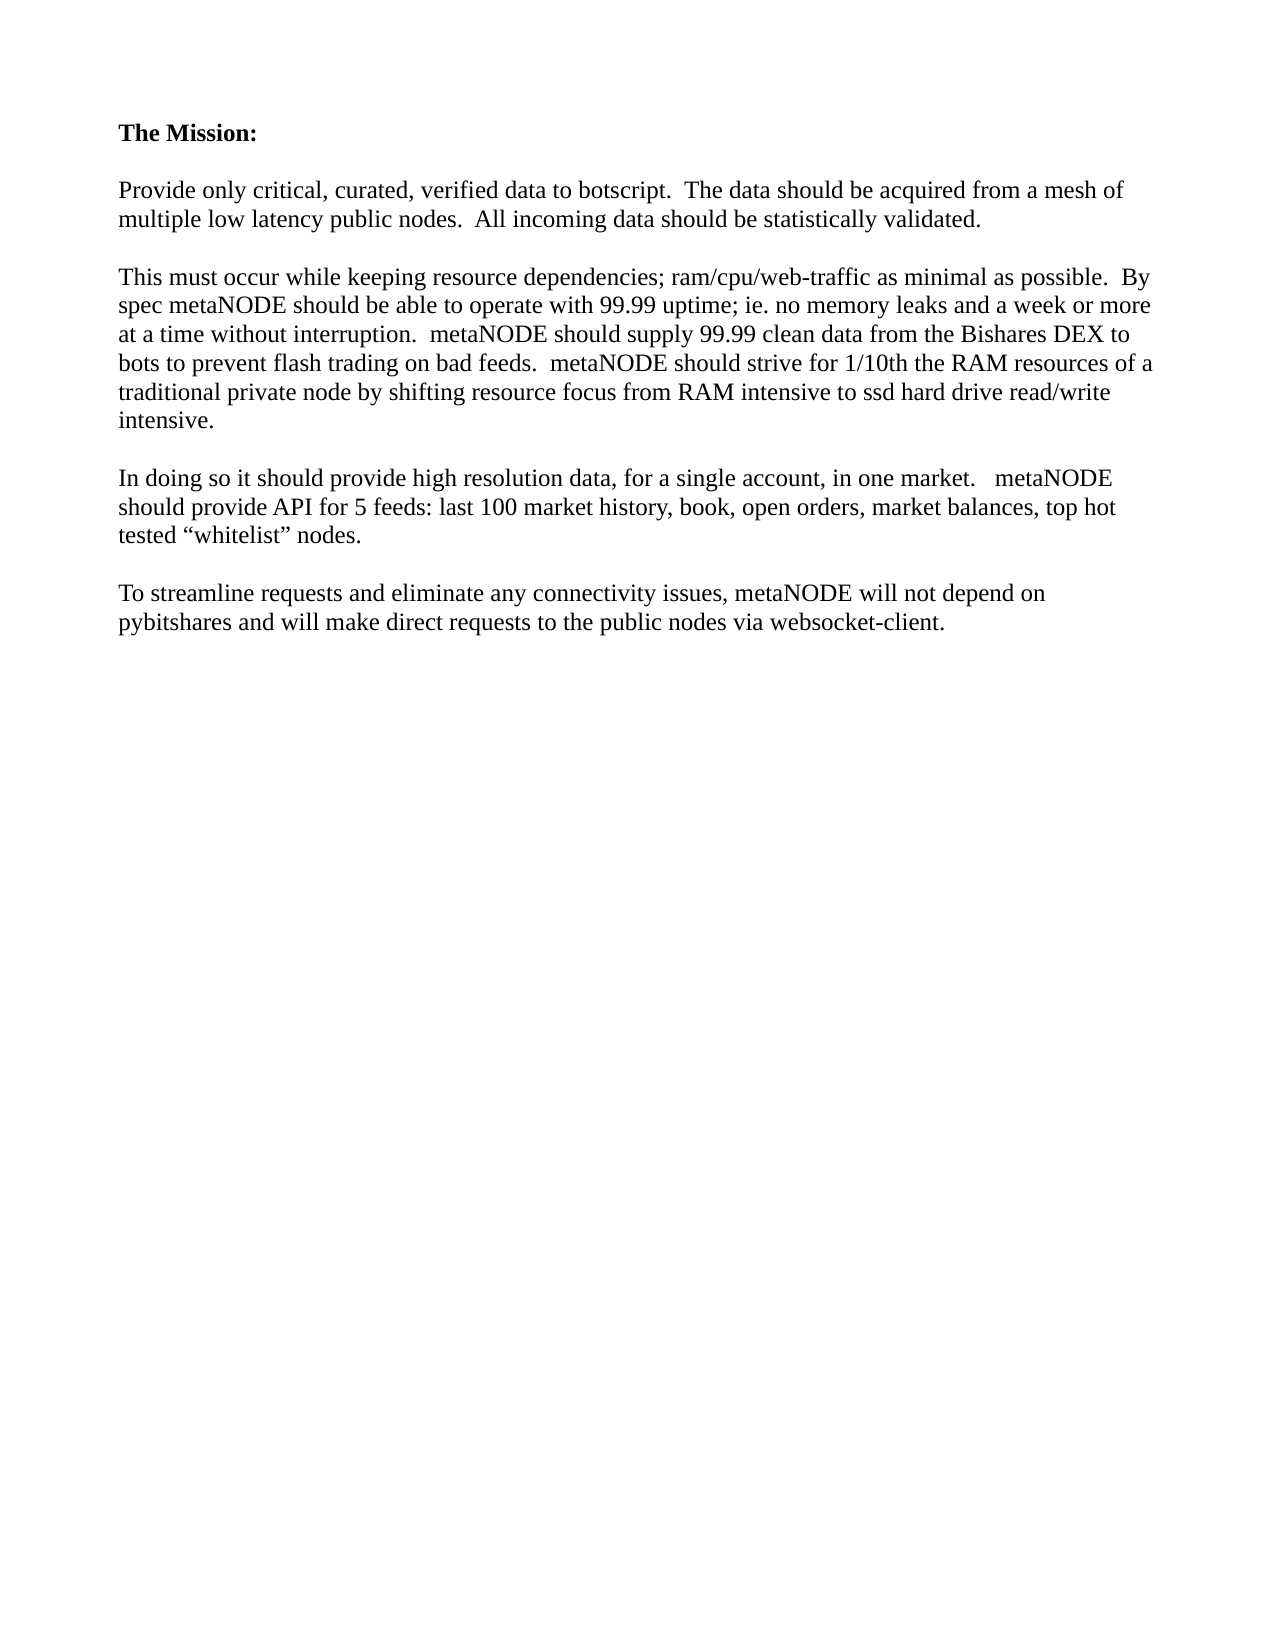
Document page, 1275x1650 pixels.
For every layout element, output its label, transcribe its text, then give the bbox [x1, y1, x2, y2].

text To streamline requests and eliminate any connectivity issues, metaNODE will not depend on pybitshares and will make direct requests to the public nodes via websocket-client. [118, 578, 1157, 636]
text The Mission: [118, 118, 1157, 147]
text Provide only critical, curated, verified data to botscript. The data should be acquired from a mesh of multiple low latency public nodes. All incoming data should be statistically validated. [118, 176, 1157, 233]
text This must occur while keeping resource dependencies; ram/cpu/web-traffic as minimal as possible. By spec metaNODE should be able to operate with 99.99 uptime; ie. no memory leaks and a week or more at a time without interruption. metaNODE should supply 99.99 clean data from the Bishares DEX to bots to prevent flash trading on bad feeds. metaNODE should strive for 1/10th the RAM resources of a traditional private node by shifting resource focus from RAM intensive to ssd hard drive read/write intensive. [118, 262, 1157, 434]
text In doing so it should provide high resolution data, for a single account, in one market. metaNODE should provide API for 5 feeds: last 100 market history, book, open orders, market balances, top hot tested “whitelist” nodes. [118, 463, 1157, 549]
